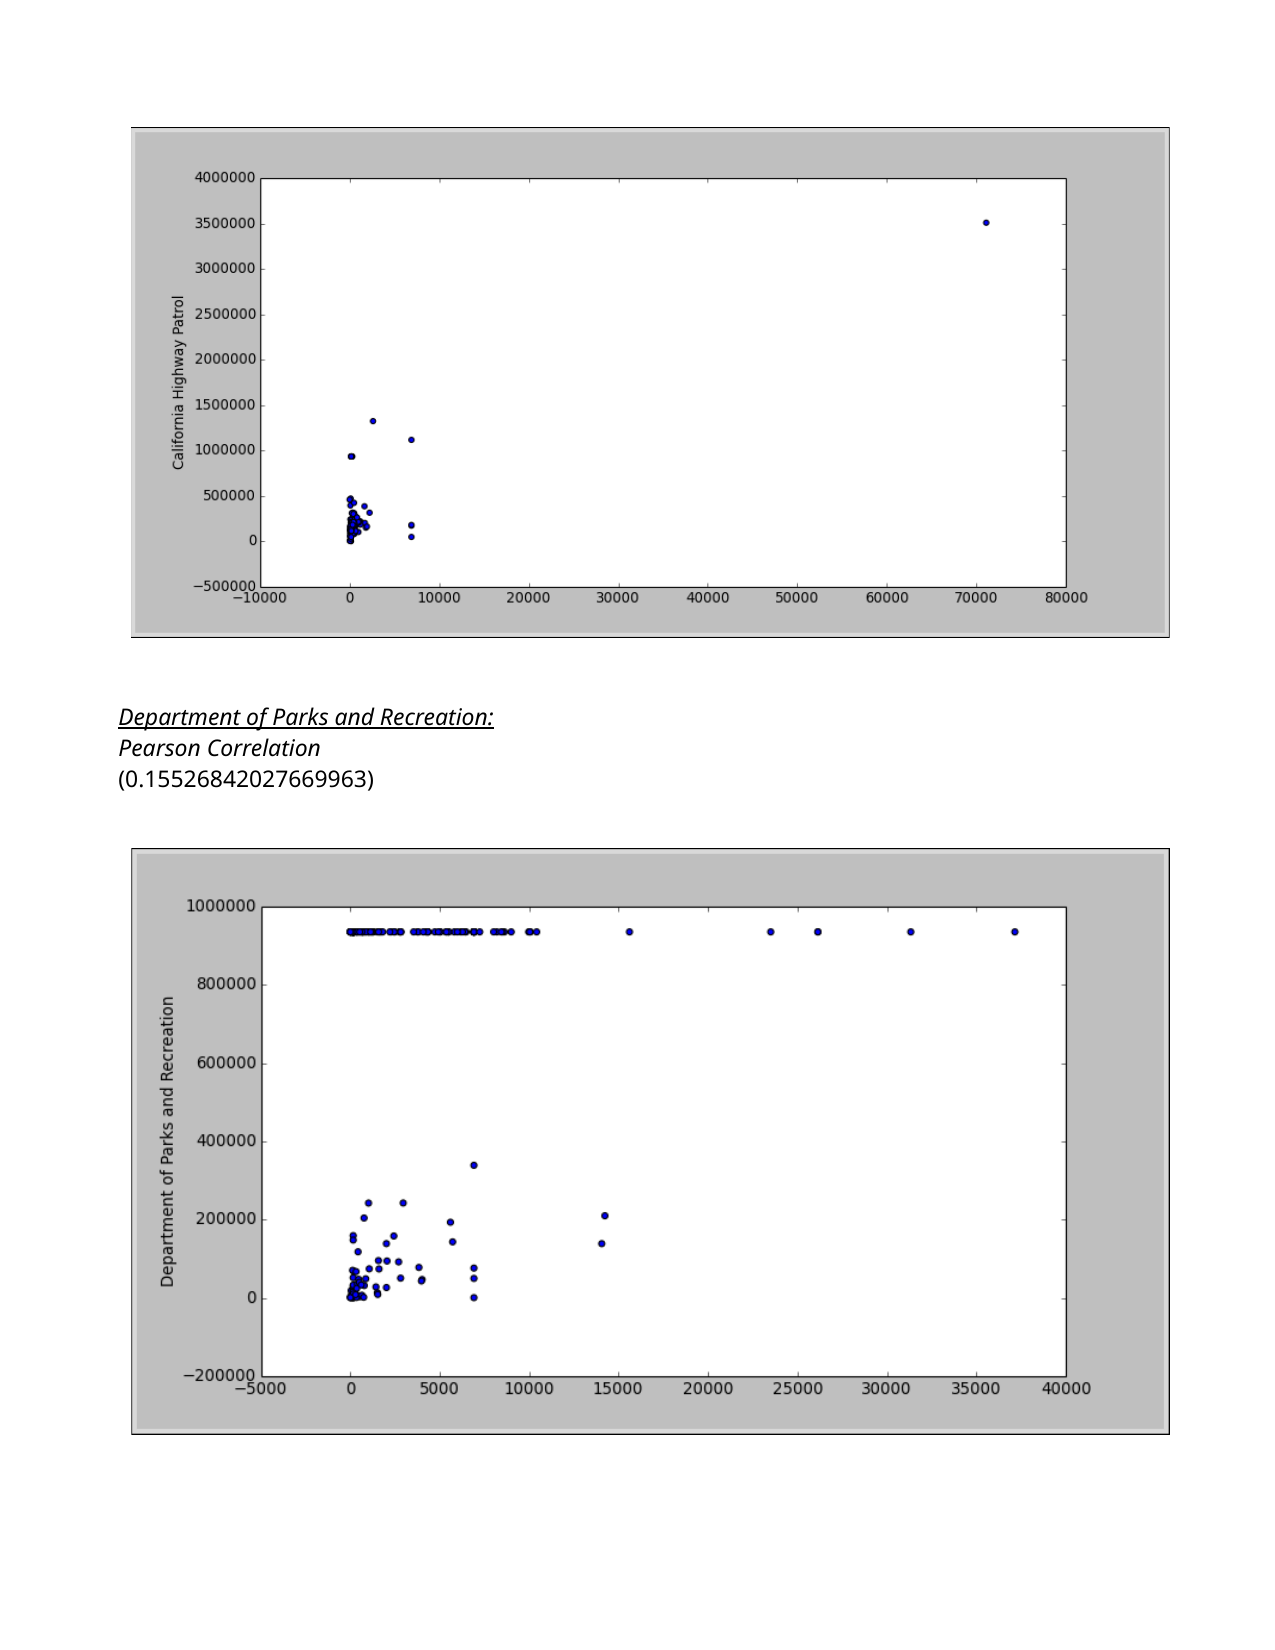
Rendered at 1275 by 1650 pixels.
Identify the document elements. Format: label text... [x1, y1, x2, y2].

text Department of Parks and Recreation: [118, 700, 1157, 732]
picture [131, 127, 1170, 638]
picture [131, 848, 1170, 1435]
text Pearson Correlation [118, 732, 1157, 763]
text (0.15526842027669963) [118, 763, 1157, 794]
